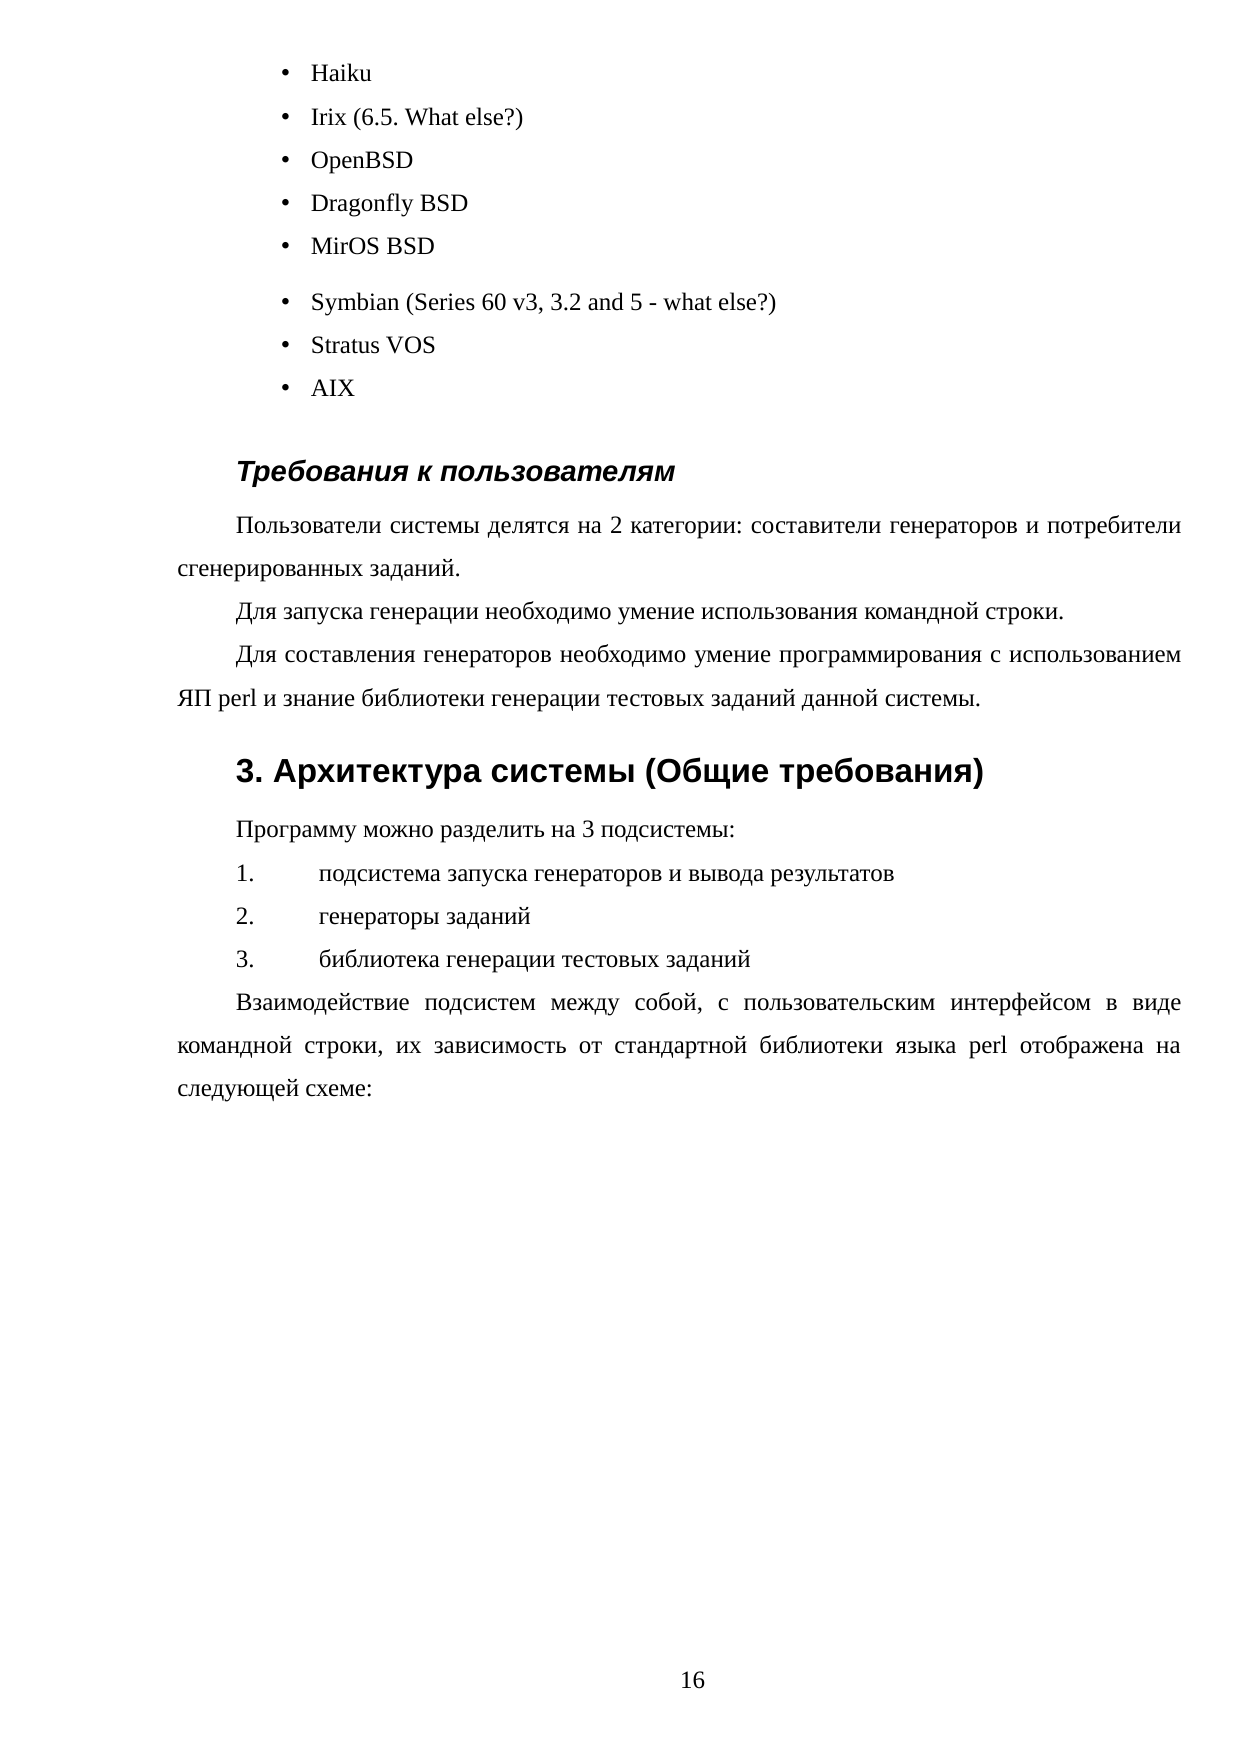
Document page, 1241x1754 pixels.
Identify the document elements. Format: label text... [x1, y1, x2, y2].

list AIX [222, 373, 1182, 402]
list Symbian (Series 60 v3, 3.2 and 5 - what else?) [222, 287, 1182, 315]
list генераторы заданий [177, 901, 1182, 929]
list MirOS BSD [222, 231, 1182, 260]
list OpenBSD [222, 145, 1182, 173]
list Stratus VOS [222, 330, 1182, 358]
text Программу можно разделить на 3 подсистемы: [177, 814, 1182, 843]
list Irix (6.5. What else?) [222, 102, 1182, 130]
text Для запуска генерации необходимо умение использования командной строки. [177, 596, 1182, 625]
text Взаимодействие подсистем между собой, с пользовательским интерфейсом в виде командной строки, их зависимость от стандартной библиотеки языка perl отображена на следующей схеме: [177, 987, 1182, 1102]
subtitle 3. Архитектура системы (Общие требования) [177, 751, 1182, 789]
list Dragonfly BSD [222, 188, 1182, 217]
list подсистема запуска генераторов и вывода результатов [177, 858, 1182, 886]
subtitle Требования к пользователям [177, 453, 1182, 487]
list Haiku [222, 58, 1182, 87]
text Пользователи системы делятся на 2 категории: составители генераторов и потребители сгенерированных заданий. [177, 510, 1182, 582]
list библиотека генерации тестовых заданий [177, 944, 1182, 973]
text Для составления генераторов необходимо умение программирования с использованием ЯП perl и знание библиотеки генерации тестовых заданий данной системы. [177, 639, 1182, 711]
